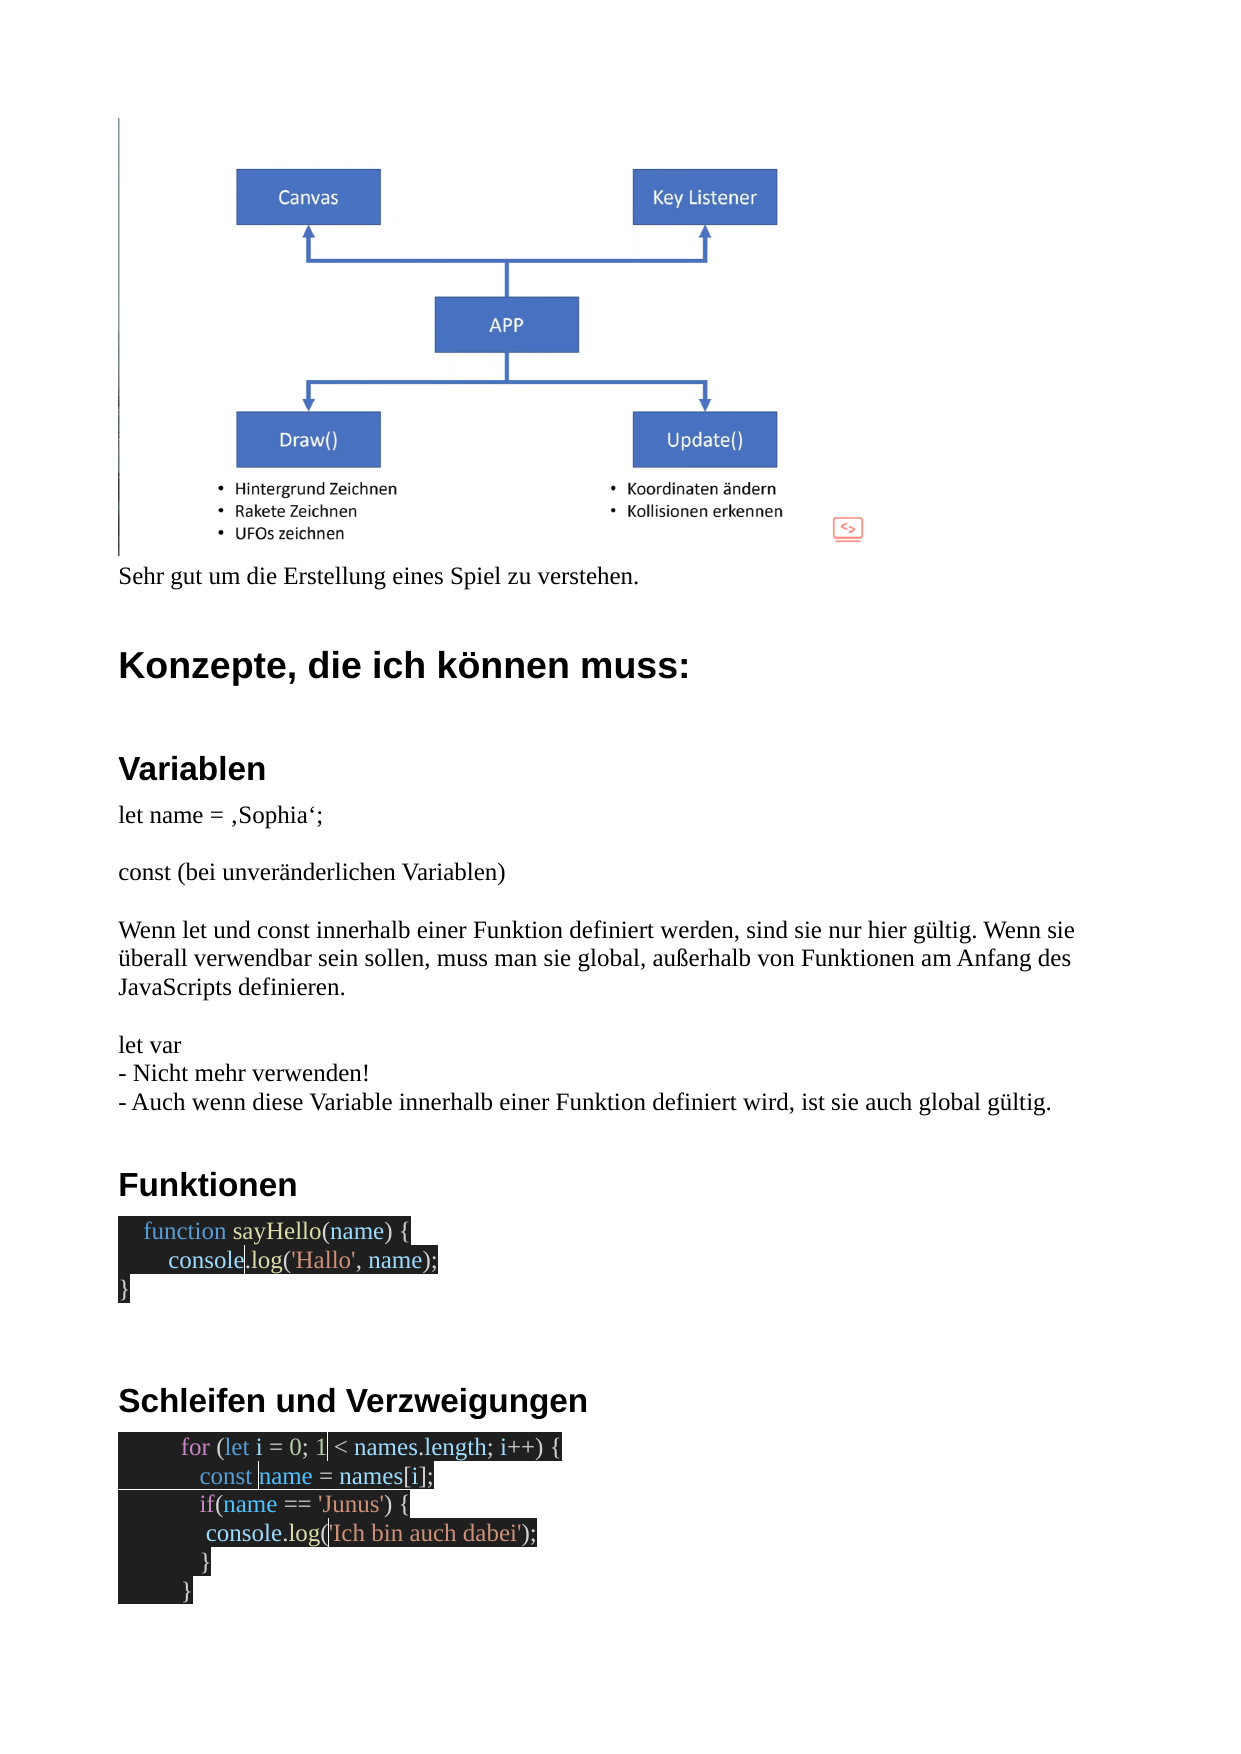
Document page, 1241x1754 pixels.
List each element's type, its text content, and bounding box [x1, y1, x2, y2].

text let name = ‚Sophia‘; [118, 800, 1122, 828]
text - Auch wenn diese Variable innerhalb einer Funktion definiert wird, ist sie auch global gültig. [118, 1087, 1122, 1116]
text if(name == 'Junus') { [118, 1489, 1122, 1518]
text console.log('Hallo', name); [118, 1245, 1122, 1274]
text Sehr gut um die Erstellung eines Spiel zu verstehen. [118, 561, 1122, 590]
text console.log('Ich bin auch dabei'); [118, 1518, 1122, 1547]
text const (bei unveränderlichen Variablen) [118, 857, 1122, 886]
text const name = names[i]; [118, 1461, 1122, 1489]
subtitle Konzepte, die ich können muss: [118, 643, 1122, 687]
picture [118, 118, 876, 556]
subtitle Funktionen [118, 1166, 1122, 1204]
text } [118, 1274, 1122, 1303]
subtitle Schleifen und Verzweigungen [118, 1381, 1122, 1419]
text for (let i = 0; 1 < names.length; i++) { [118, 1432, 1122, 1461]
text } [118, 1576, 1122, 1604]
subtitle Variablen [118, 749, 1122, 787]
text Wenn let und const innerhalb einer Funktion definiert werden, sind sie nur hier gültig. Wenn sie überall verwendbar sein sollen, muss man sie global, außerhalb von Funktionen am Anfang des JavaScripts definieren. [118, 915, 1122, 1001]
text } [118, 1547, 1122, 1576]
text function sayHello(name) { [118, 1216, 1122, 1245]
text let var [118, 1030, 1122, 1058]
text - Nicht mehr verwenden! [118, 1058, 1122, 1087]
